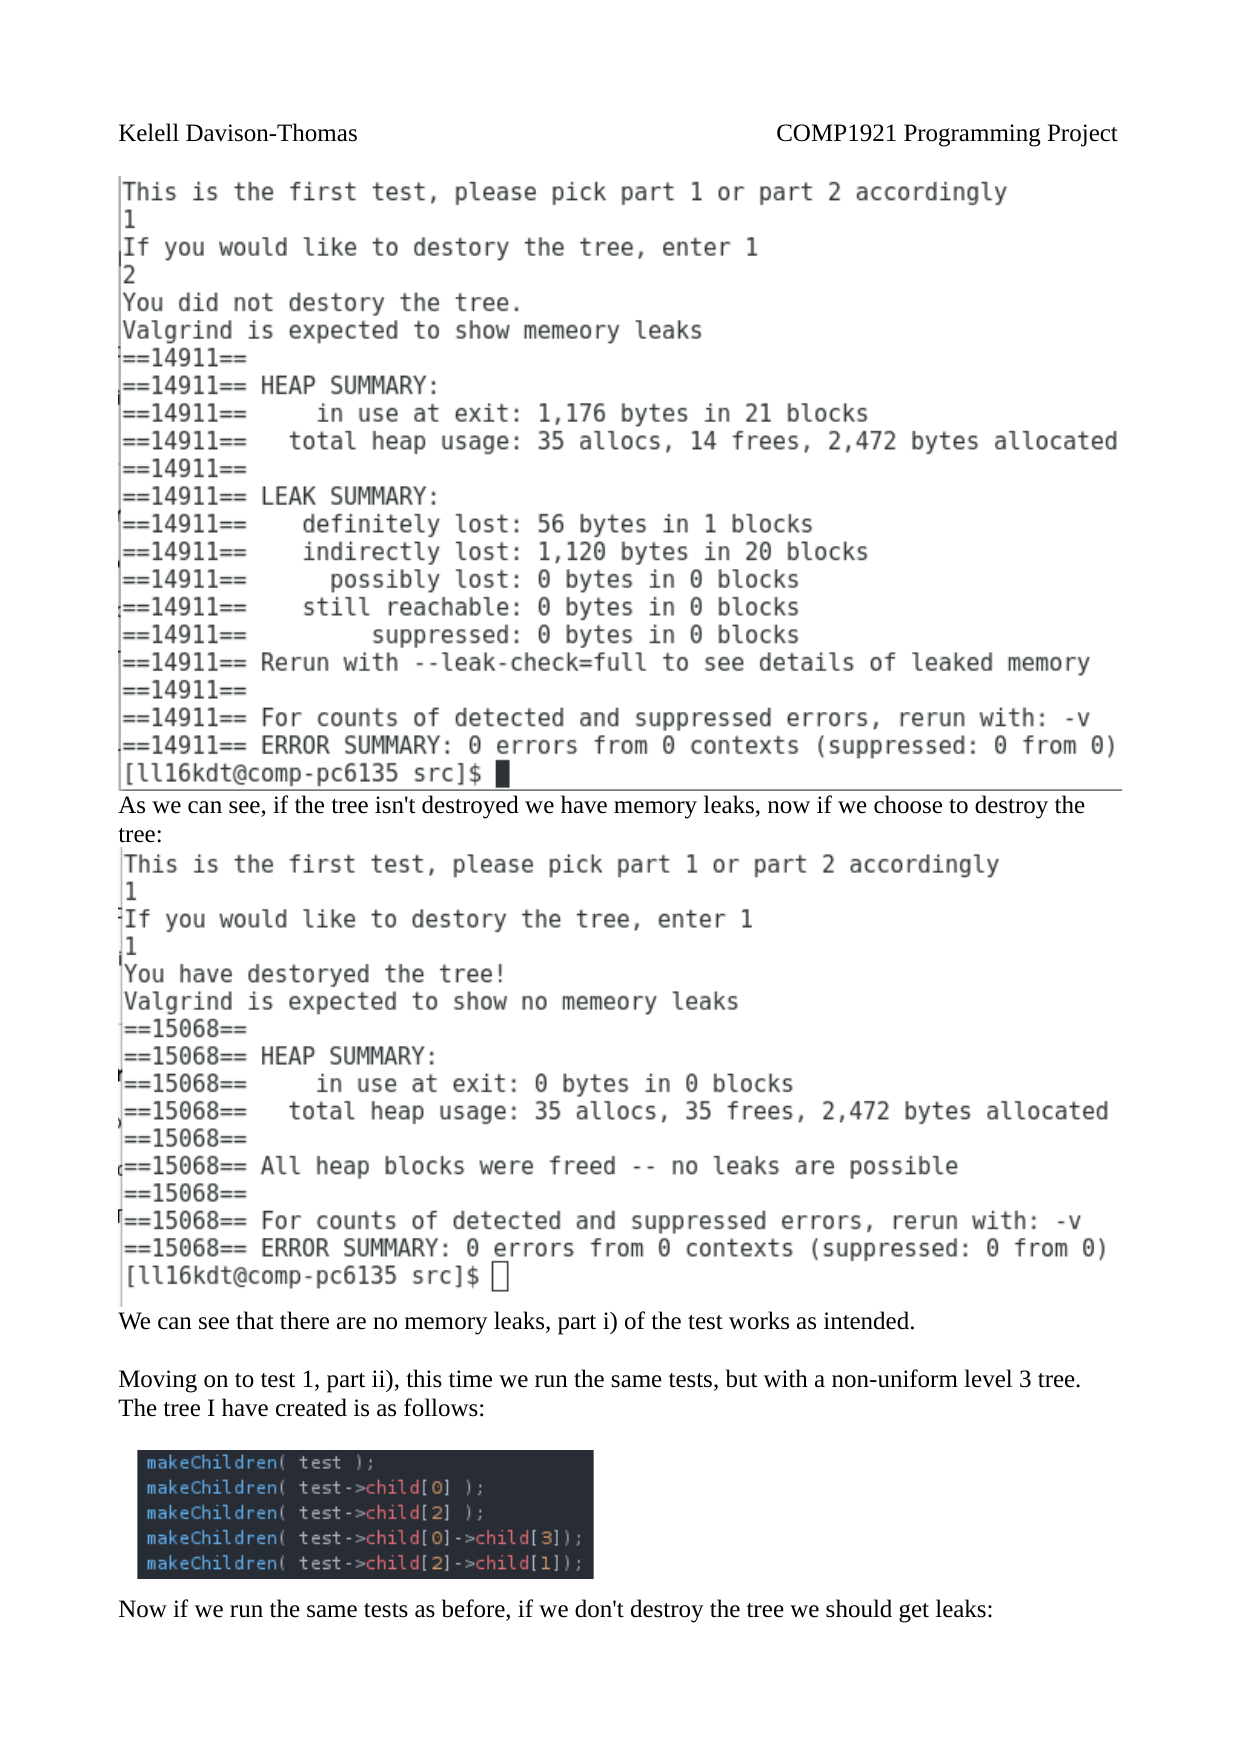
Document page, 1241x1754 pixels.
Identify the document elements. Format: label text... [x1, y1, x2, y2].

text Now if we run the same tests as before, if we don't destroy the tree we should get leaks: [118, 1594, 1122, 1623]
picture [118, 176, 1123, 791]
text As we can see, if the tree isn't destroyed we have memory leaks, now if we choose to destroy the tree: [118, 791, 1122, 847]
picture [137, 1450, 594, 1579]
picture [118, 847, 1123, 1307]
text Moving on to test 1, part ii), this time we run the same tests, but with a non-uniform level 3 tree. The tree I have created is as follows: [118, 1364, 1122, 1421]
text We can see that there are no memory leaks, part i) of the test works as intended. [118, 1307, 1122, 1335]
